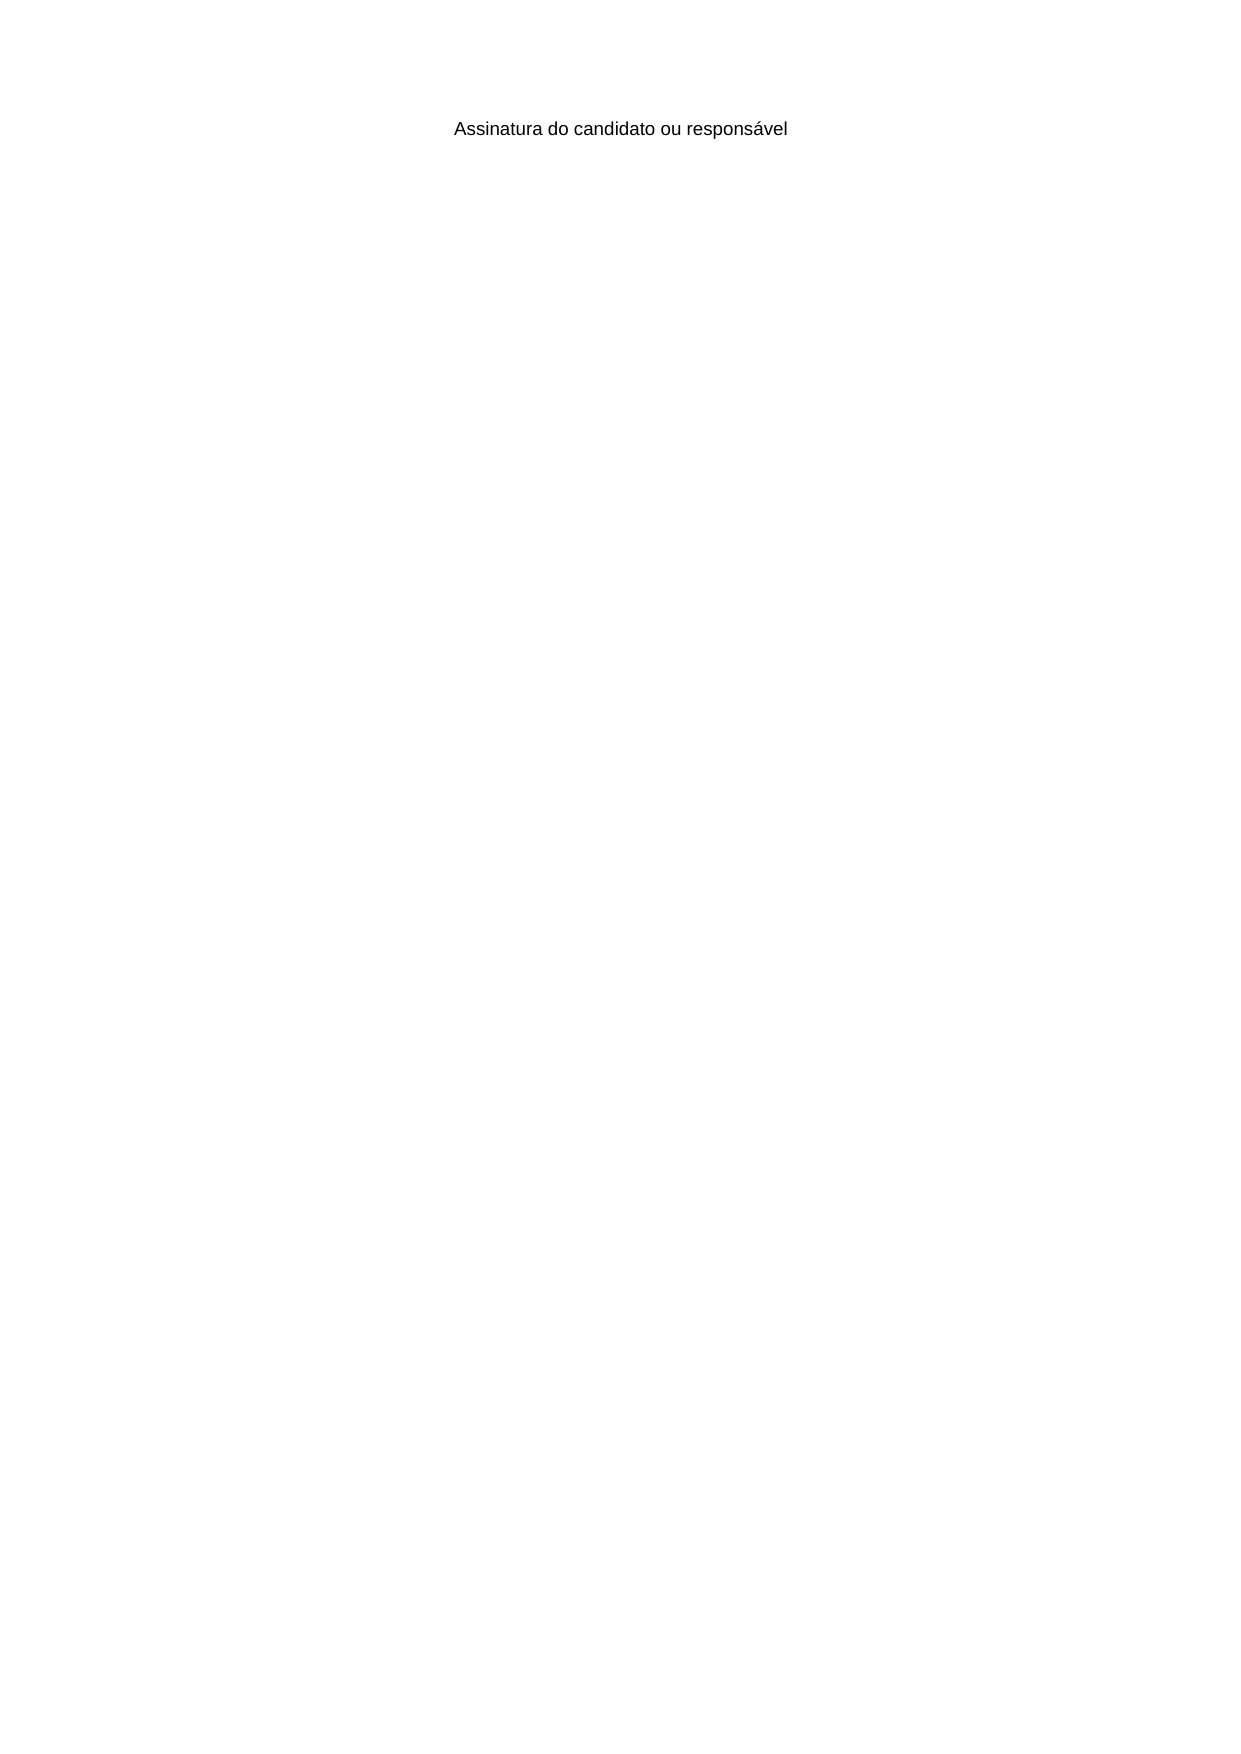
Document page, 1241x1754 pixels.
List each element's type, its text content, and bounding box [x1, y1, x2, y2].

text Assinatura do candidato ou responsável [89, 118, 1152, 140]
